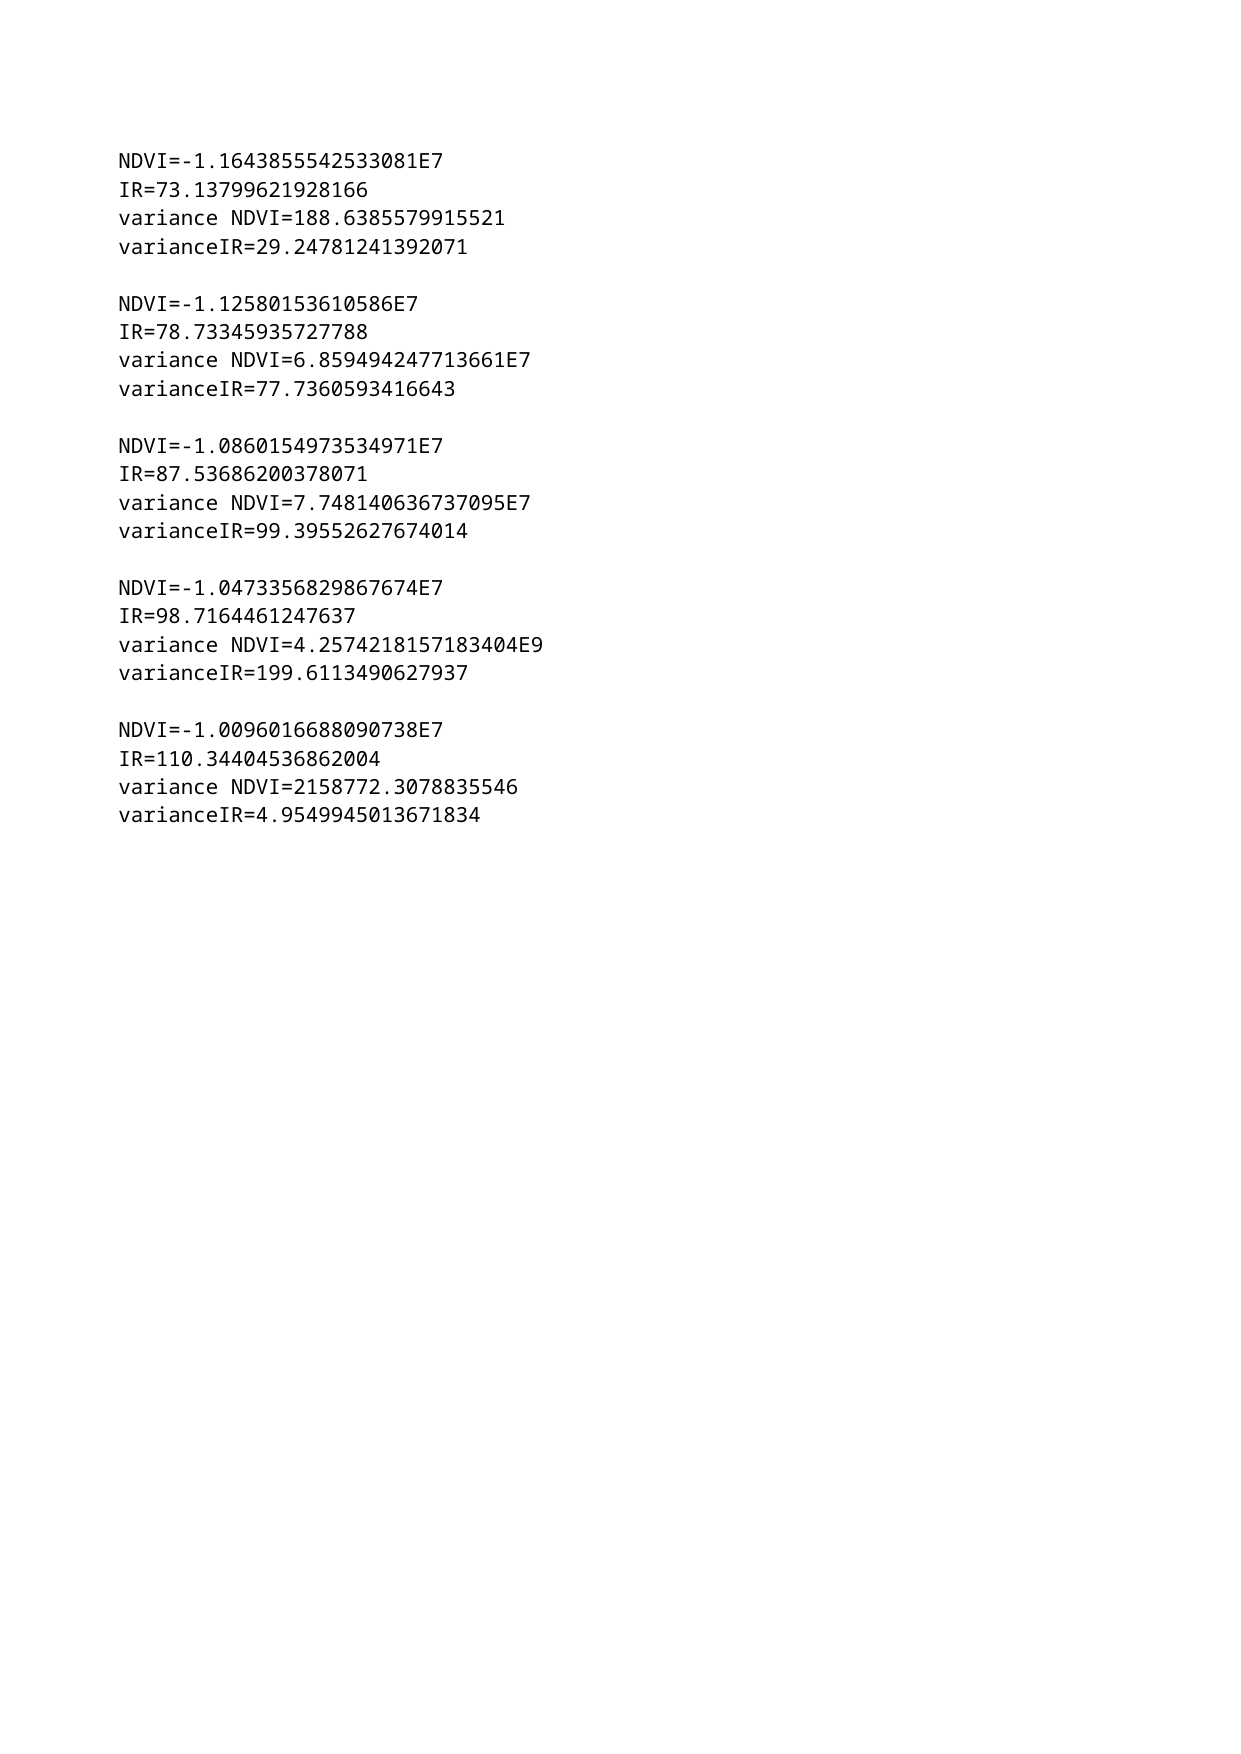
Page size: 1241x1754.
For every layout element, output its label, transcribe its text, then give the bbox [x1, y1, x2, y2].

text variance NDVI=2158772.3078835546 [118, 772, 1122, 801]
text NDVI=-1.0473356829867674E7 [118, 573, 1122, 602]
text varianceIR=4.9549945013671834 [118, 801, 1122, 829]
text IR=87.53686200378071 [118, 459, 1122, 488]
text varianceIR=77.7360593416643 [118, 374, 1122, 402]
text varianceIR=29.24781241392071 [118, 232, 1122, 260]
text varianceIR=99.39552627674014 [118, 516, 1122, 545]
text NDVI=-1.0860154973534971E7 [118, 431, 1122, 459]
text NDVI=-1.12580153610586E7 [118, 289, 1122, 317]
text variance NDVI=4.2574218157183404E9 [118, 630, 1122, 658]
text IR=98.7164461247637 [118, 602, 1122, 630]
text variance NDVI=6.859494247713661E7 [118, 346, 1122, 374]
text varianceIR=199.6113490627937 [118, 658, 1122, 687]
text variance NDVI=188.6385579915521 [118, 203, 1122, 232]
text IR=110.34404536862004 [118, 744, 1122, 772]
text IR=73.13799621928166 [118, 175, 1122, 203]
text NDVI=-1.1643855542533081E7 [118, 147, 1122, 175]
text variance NDVI=7.748140636737095E7 [118, 488, 1122, 516]
text NDVI=-1.0096016688090738E7 [118, 715, 1122, 744]
text IR=78.73345935727788 [118, 317, 1122, 346]
